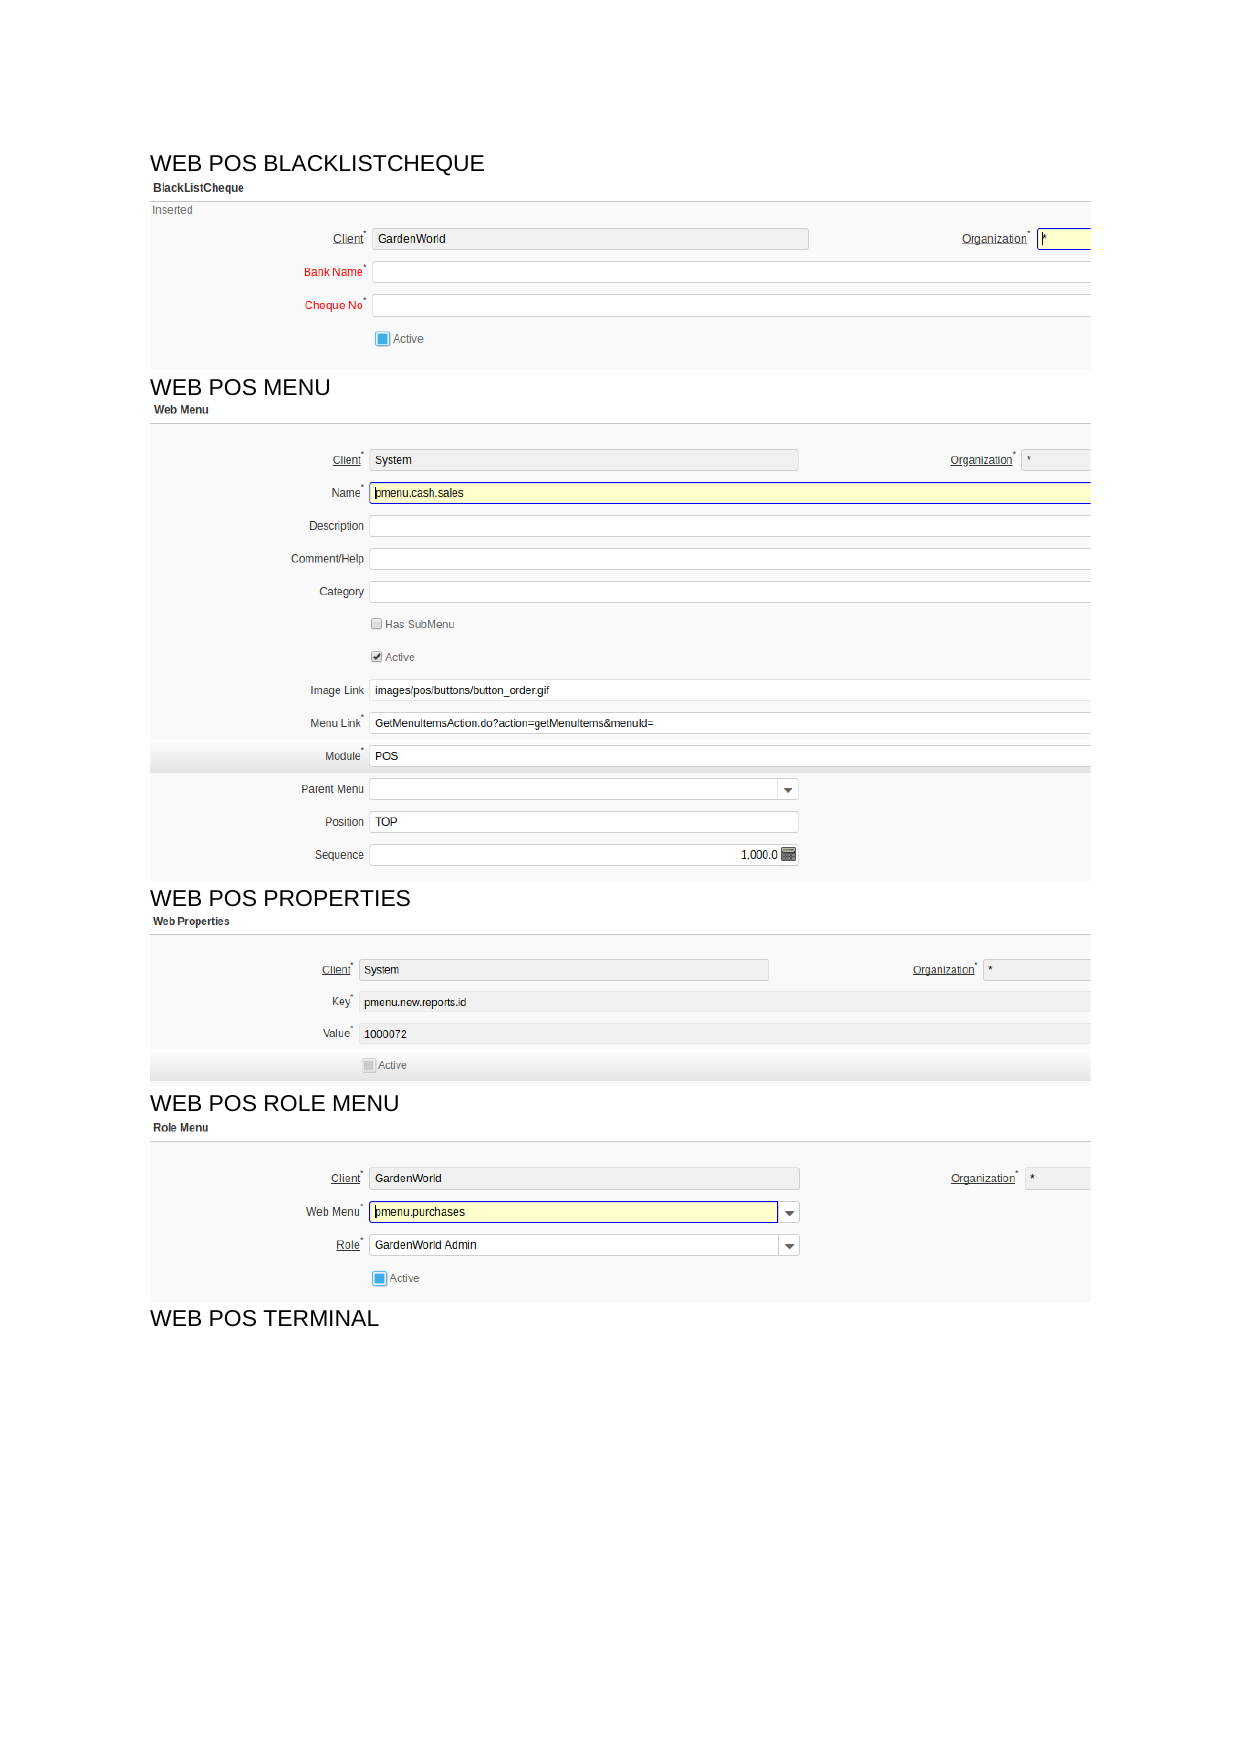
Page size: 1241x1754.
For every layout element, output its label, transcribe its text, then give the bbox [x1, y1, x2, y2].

picture [150, 180, 1091, 370]
text WEB POS TERMINAL [150, 1305, 1090, 1331]
text WEB POS PROPERTIES [150, 885, 1090, 915]
picture [150, 403, 1091, 881]
text WEB POS BLACKLISTCHEQUE [150, 150, 1090, 180]
picture [150, 1120, 1091, 1302]
text WEB POS ROLE MENU [150, 1090, 1090, 1120]
picture [150, 915, 1091, 1086]
text WEB POS MENU [150, 374, 1090, 403]
